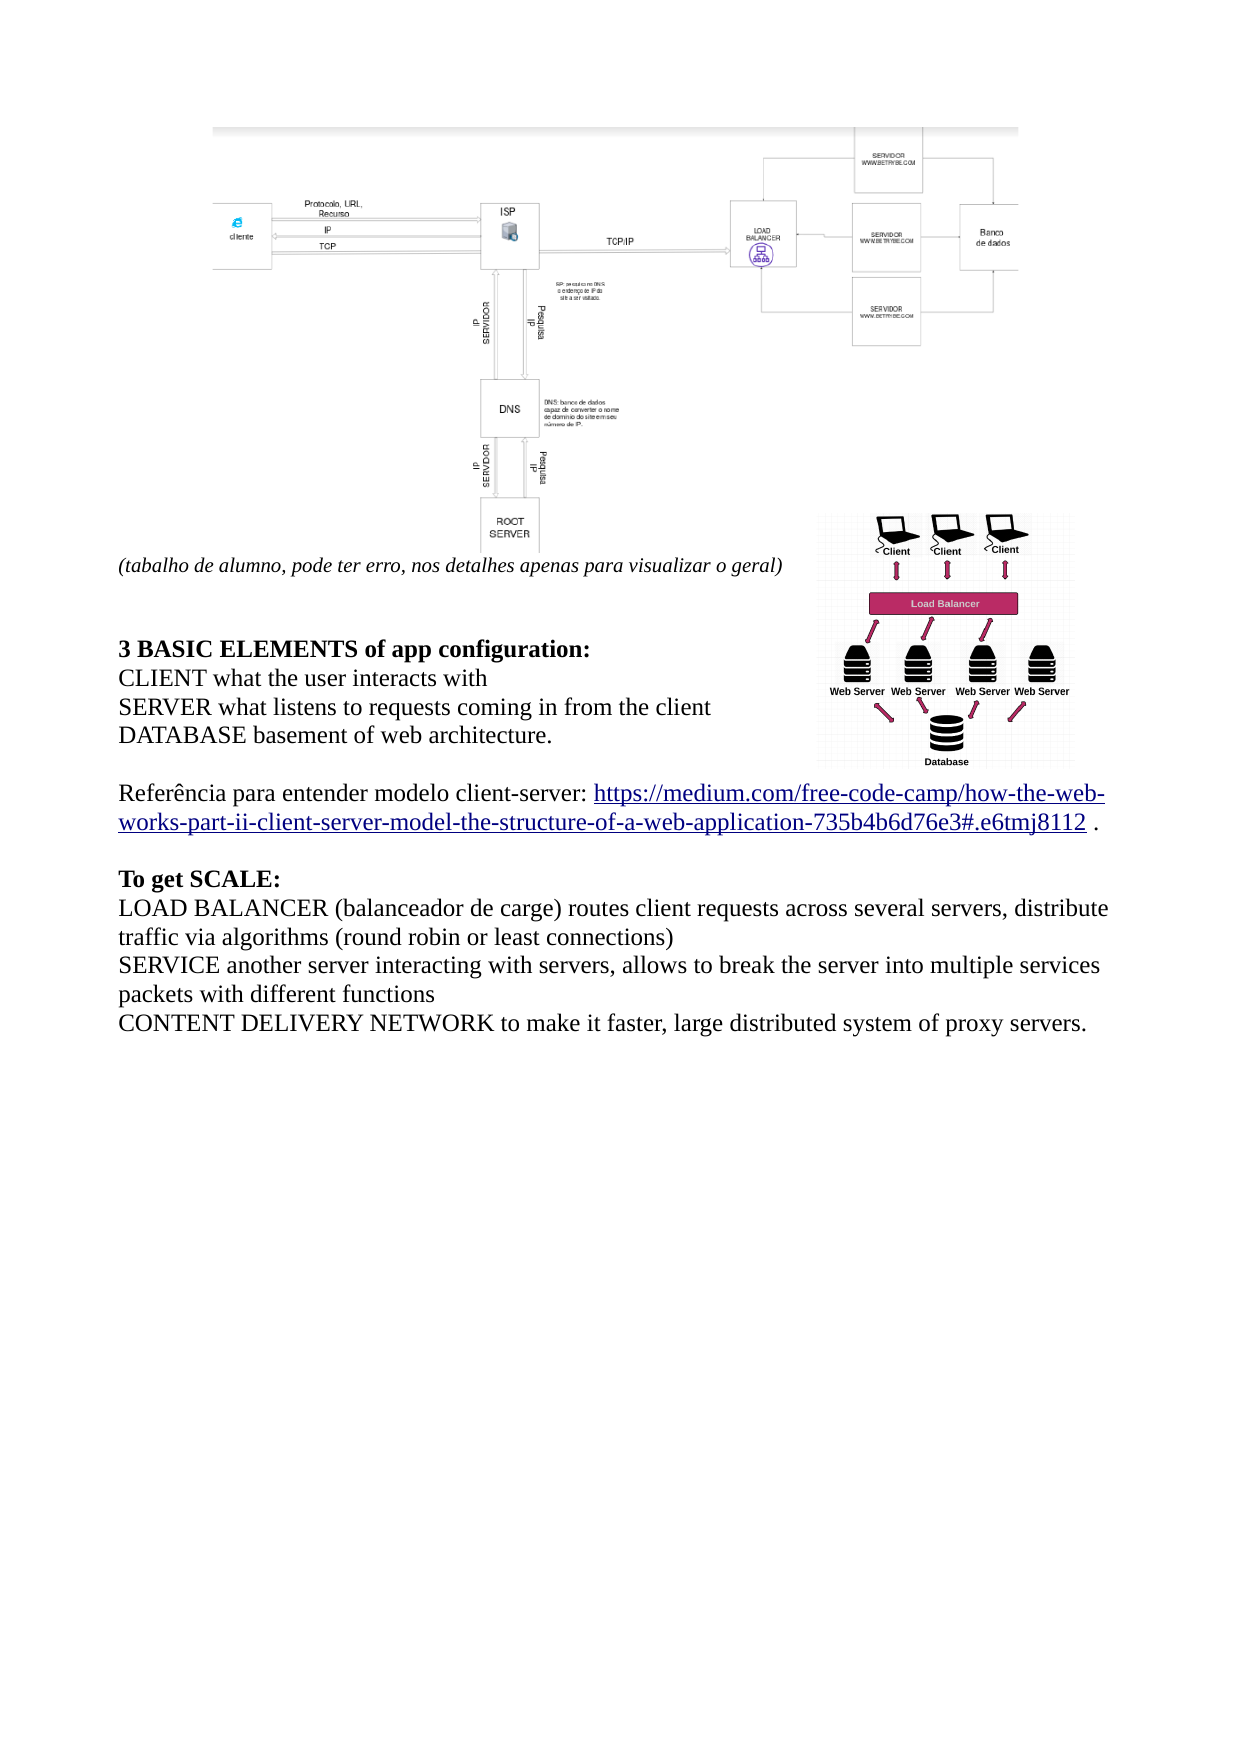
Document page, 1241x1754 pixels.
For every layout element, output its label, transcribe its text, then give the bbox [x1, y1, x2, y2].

text [1090, 634, 1122, 663]
text To get SCALE: [118, 864, 1122, 893]
text CLIENT what the user interacts with [118, 663, 806, 692]
text Referência para entender modelo client-server: https://medium.com/free-code-camp/how-the-web-works-part-ii-client-server-model-the-structure-of-a-web-application-735b4b6d76e3#.e6tmj8112 . [118, 778, 1122, 835]
text LOAD BALANCER (balanceador de carge) routes client requests across several servers, distribute traffic via algorithms (round robin or least connections) [118, 893, 1122, 950]
text (tabalho de alumno, pode ter erro, nos detalhes apenas para visualizar o geral) [118, 118, 1122, 577]
text CONTENT DELIVERY NETWORK to make it faster, large distributed system of proxy servers. [118, 1008, 1122, 1037]
text SERVER what listens to requests coming in from the client [118, 692, 806, 720]
text 3 BASIC ELEMENTS of app configuration: [118, 634, 806, 663]
text SERVICE another server interacting with servers, allows to break the server into multiple services packets with different functions [118, 950, 1122, 1008]
text [1090, 720, 1122, 749]
text DATABASE basement of web architecture. [118, 720, 806, 749]
text [1090, 663, 1122, 692]
picture [212, 127, 1090, 769]
